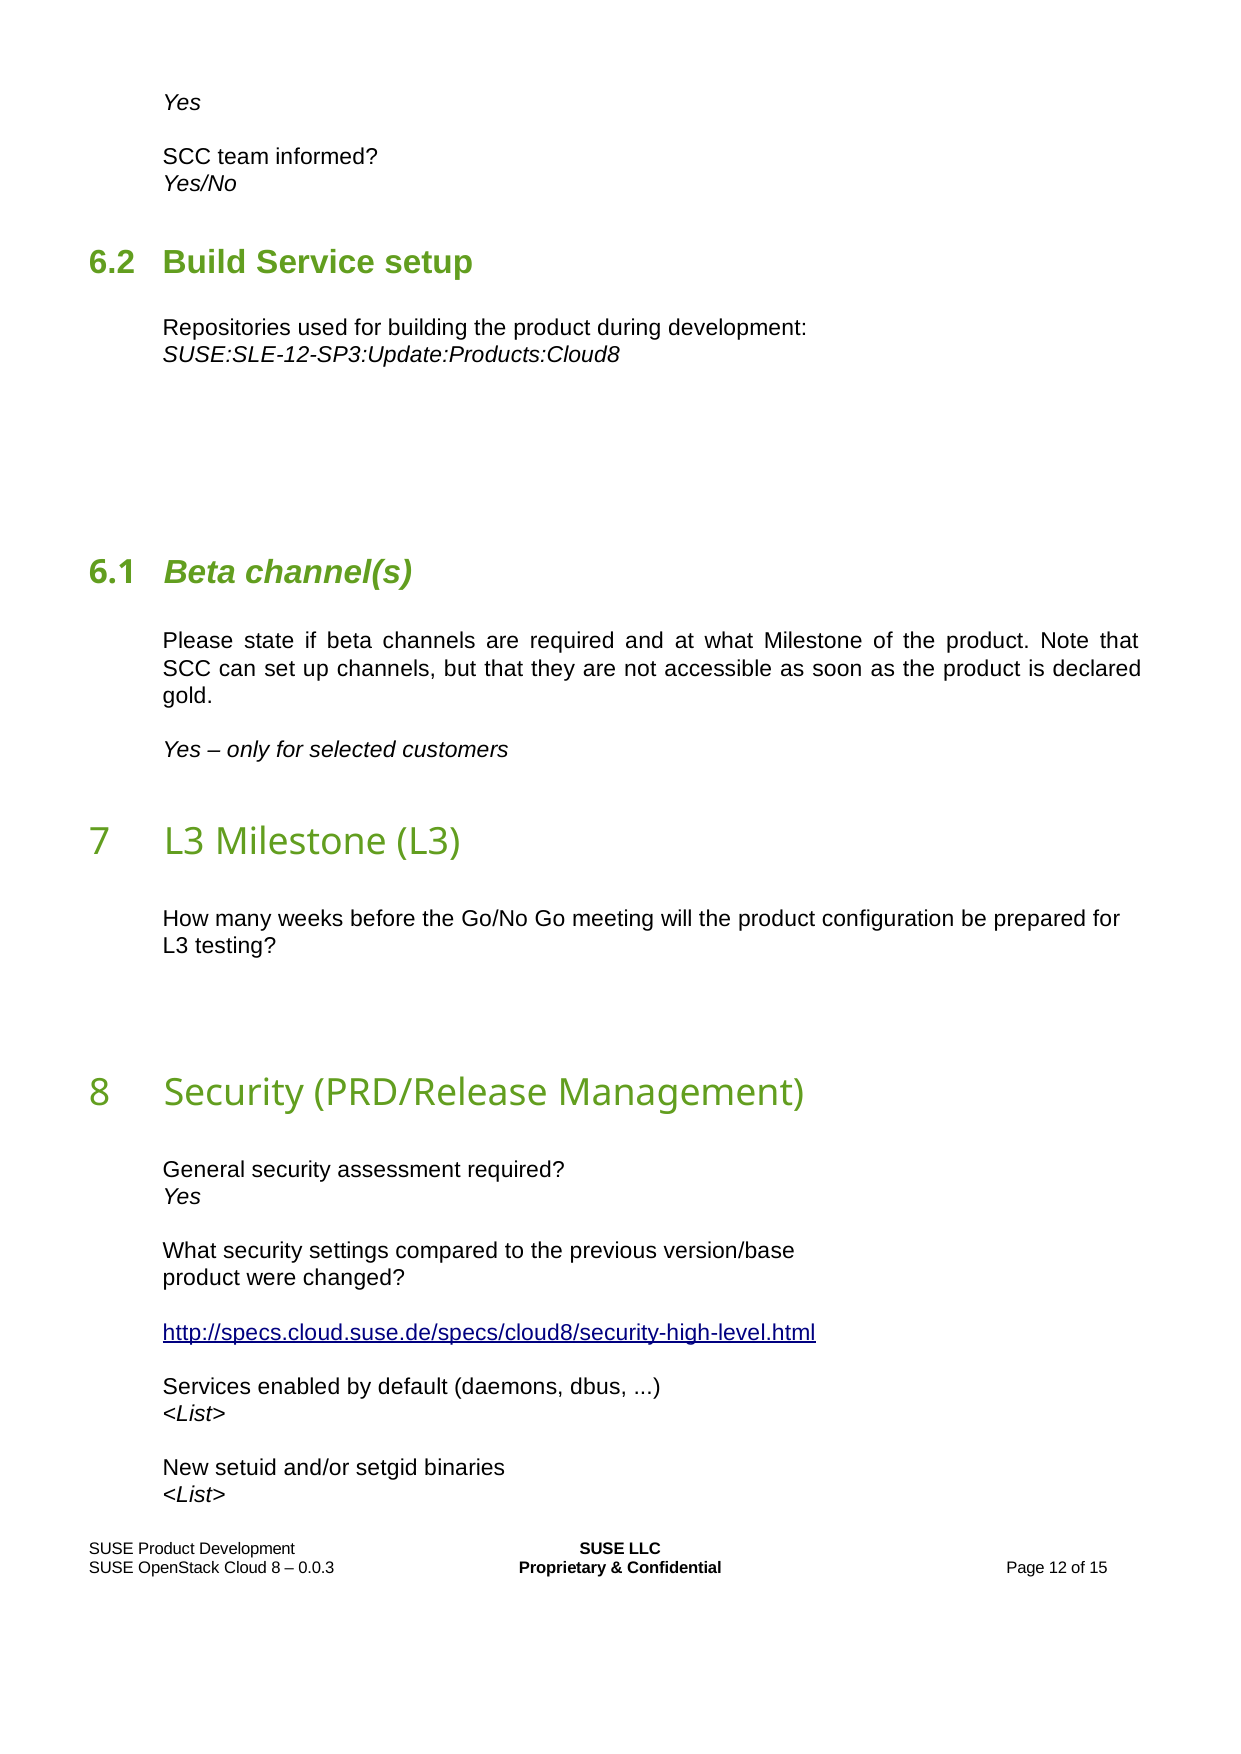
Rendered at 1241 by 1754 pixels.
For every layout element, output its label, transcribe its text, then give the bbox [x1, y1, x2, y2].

subtitle L3 Milestone (L3) [88, 814, 1152, 865]
subtitle 6.2 Build Service setup [13, 242, 1152, 280]
text <List> [88, 1480, 1152, 1507]
text <List> [88, 1399, 1152, 1426]
text Yes [162, 88, 1152, 116]
text Yes/No [162, 170, 1152, 197]
text Services enabled by default (daemons, dbus, ...) [88, 1372, 1152, 1399]
text Yes [88, 1182, 1152, 1209]
text Yes – only for selected customers [88, 735, 1152, 762]
text SUSE:SLE-12-SP3:Update:Products:Cloud8 [88, 340, 1152, 367]
text Repositories used for building the product during development: [88, 313, 1152, 340]
text L3 testing? [88, 932, 1152, 959]
text New setuid and/or setgid binaries [88, 1453, 1152, 1480]
subtitle Beta channel(s) [88, 548, 1152, 594]
subtitle Security (PRD/Release Management) [88, 1065, 1152, 1116]
text How many weeks before the Go/No Go meeting will the product configuration be prepared for [88, 905, 1152, 932]
text SCC team informed? [162, 143, 1152, 170]
text product were changed? [88, 1264, 1152, 1291]
text Please state if beta channels are required and at what Milestone of the product. Note that SCC can set up channels, but that they are not accessible as soon as the product is declared gold. [88, 627, 1152, 708]
text What security settings compared to the previous version/base [88, 1237, 1152, 1264]
text General security assessment required? [88, 1155, 1152, 1182]
text http://specs.cloud.suse.de/specs/cloud8/security-high-level.html [88, 1318, 1152, 1345]
